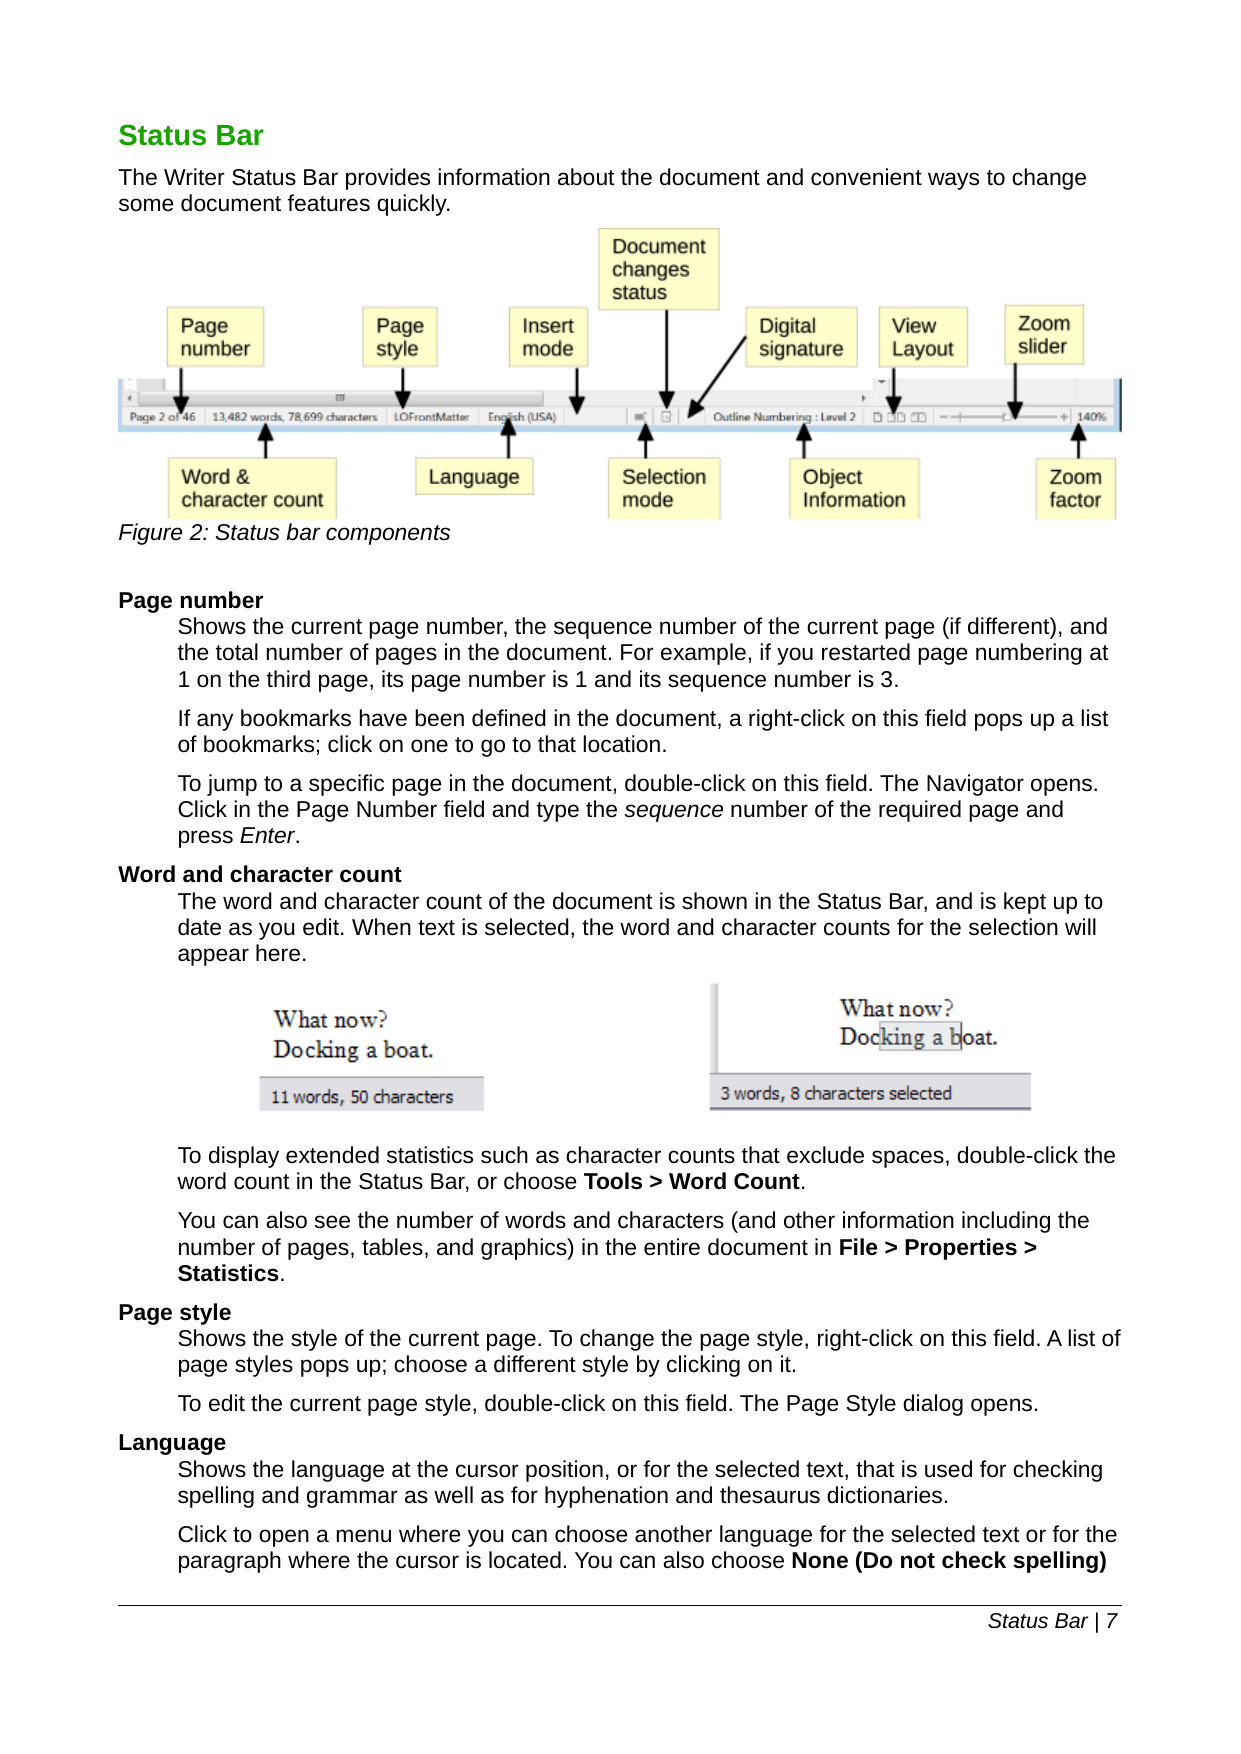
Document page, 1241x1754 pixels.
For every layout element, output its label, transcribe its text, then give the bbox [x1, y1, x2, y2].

text To jump to a specific page in the document, double-click on this field. The Navigator opens. Click in the Page Number field and type the sequence number of the required page and press Enter. [177, 770, 1122, 849]
subtitle Status Bar [118, 118, 1122, 152]
text Shows the current page number, the sequence number of the current page (if different), and the total number of pages in the document. For example, if you restarted page numbering at 1 on the third page, its page number is 1 and its sequence number is 3. [177, 613, 1122, 692]
table_header [124, 979, 620, 1127]
text Language [118, 1429, 1122, 1456]
text If any bookmarks have been defined in the document, a right-click on this field pops up a list of bookmarks; click on one to go to that location. [177, 704, 1122, 757]
picture [707, 979, 1036, 1114]
text Shows the language at the cursor position, or for the selected text, that is used for checking spelling and grammar as well as for hyphenation and thesaurus dictionaries. [177, 1456, 1122, 1508]
text Page number [118, 587, 1122, 613]
text To display extended statistics such as character counts that exclude spaces, double-click the word count in the Status Bar, or choose Tools > Word Count. [177, 1142, 1122, 1195]
text The Writer Status Bar provides information about the document and convenient ways to change some document features quickly. [118, 163, 1122, 216]
text To edit the current page style, double-click on this field. The Page Style dialog opens. [177, 1390, 1122, 1417]
text Shows the style of the current page. To change the page style, right-click on this field. A list of page styles pops up; choose a different style by clicking on it. [177, 1325, 1122, 1378]
text Page style [118, 1299, 1122, 1325]
text Click to open a menu where you can choose another language for the selected text or for the paragraph where the cursor is located. You can also choose None (Do not check spelling) [177, 1521, 1122, 1573]
picture [118, 228, 1122, 519]
table_header [620, 979, 1123, 1127]
picture [255, 979, 489, 1116]
text Word and character count [118, 861, 1122, 888]
text Figure 2: Status bar components [118, 519, 1122, 545]
text The word and character count of the document is shown in the Status Bar, and is kept up to date as you edit. When text is selected, the word and character counts for the selection will appear here. [177, 888, 1122, 967]
text You can also see the number of words and characters (and other information including the number of pages, tables, and graphics) in the entire document in File > Properties > Statistics. [177, 1207, 1122, 1286]
